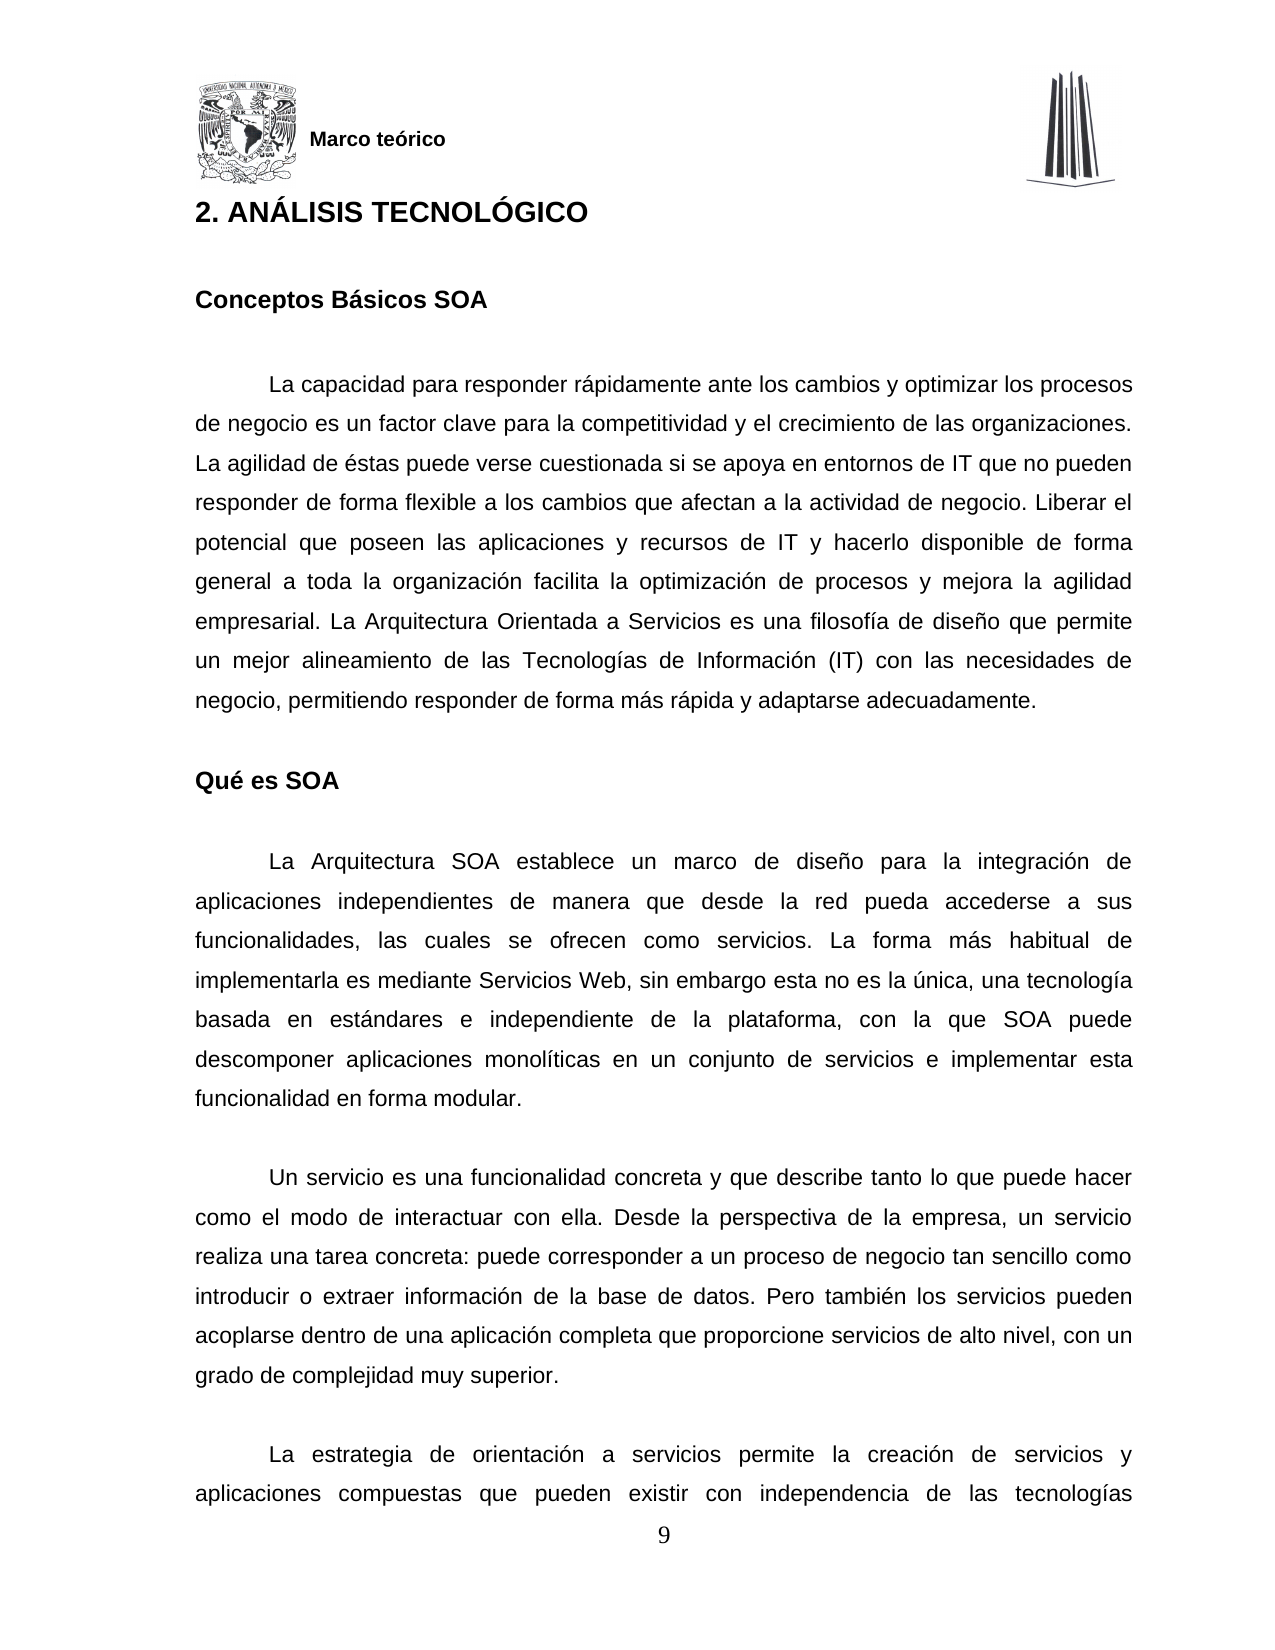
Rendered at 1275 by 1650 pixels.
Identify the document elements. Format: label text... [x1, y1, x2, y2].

text Qué es SOA [195, 766, 1133, 794]
text La Arquitectura SOA establece un marco de diseño para la integración de aplicaciones independientes de manera que desde la red pueda accederse a sus funcionalidades, las cuales se ofrecen como servicios. La forma más habitual de implementarla es mediante Servicios Web, sin embargo esta no es la única, una tecnología basada en estándares e independiente de la plataforma, con la que SOA puede descomponer aplicaciones monolíticas en un conjunto de servicios e implementar esta funcionalidad en forma modular. [195, 848, 1133, 1112]
text Un servicio es una funcionalidad concreta y que describe tanto lo que puede hacer como el modo de interactuar con ella. Desde la perspectiva de la empresa, un servicio realiza una tarea concreta: puede corresponder a un proceso de negocio tan sencillo como introducir o extraer información de la base de datos. Pero también los servicios pueden acoplarse dentro de una aplicación completa que proporcione servicios de alto nivel, con un grado de complejidad muy superior. [195, 1164, 1133, 1388]
list Conceptos Básicos SOA [195, 285, 1133, 313]
text La capacidad para responder rápidamente ante los cambios y optimizar los procesos de negocio es un factor clave para la competitividad y el crecimiento de las organizaciones. La agilidad de éstas puede verse cuestionada si se apoya en entornos de IT que no pueden responder de forma flexible a los cambios que afectan a la actividad de negocio. Liberar el potencial que poseen las aplicaciones y recursos de IT y hacerlo disponible de forma general a toda la organización facilita la optimización de procesos y mejora la agilidad empresarial. La Arquitectura Orientada a Servicios es una filosofía de diseño que permite un mejor alineamiento de las Tecnologías de Información (IT) con las necesidades de negocio, permitiendo responder de forma más rápida y adaptarse adecuadamente. [195, 371, 1133, 713]
picture [1020, 65, 1122, 193]
text La estrategia de orientación a servicios permite la creación de servicios y aplicaciones compuestas que pueden existir con independencia de las tecnologías [195, 1441, 1133, 1506]
text 2. Análisis Tecnológico [195, 195, 1133, 228]
